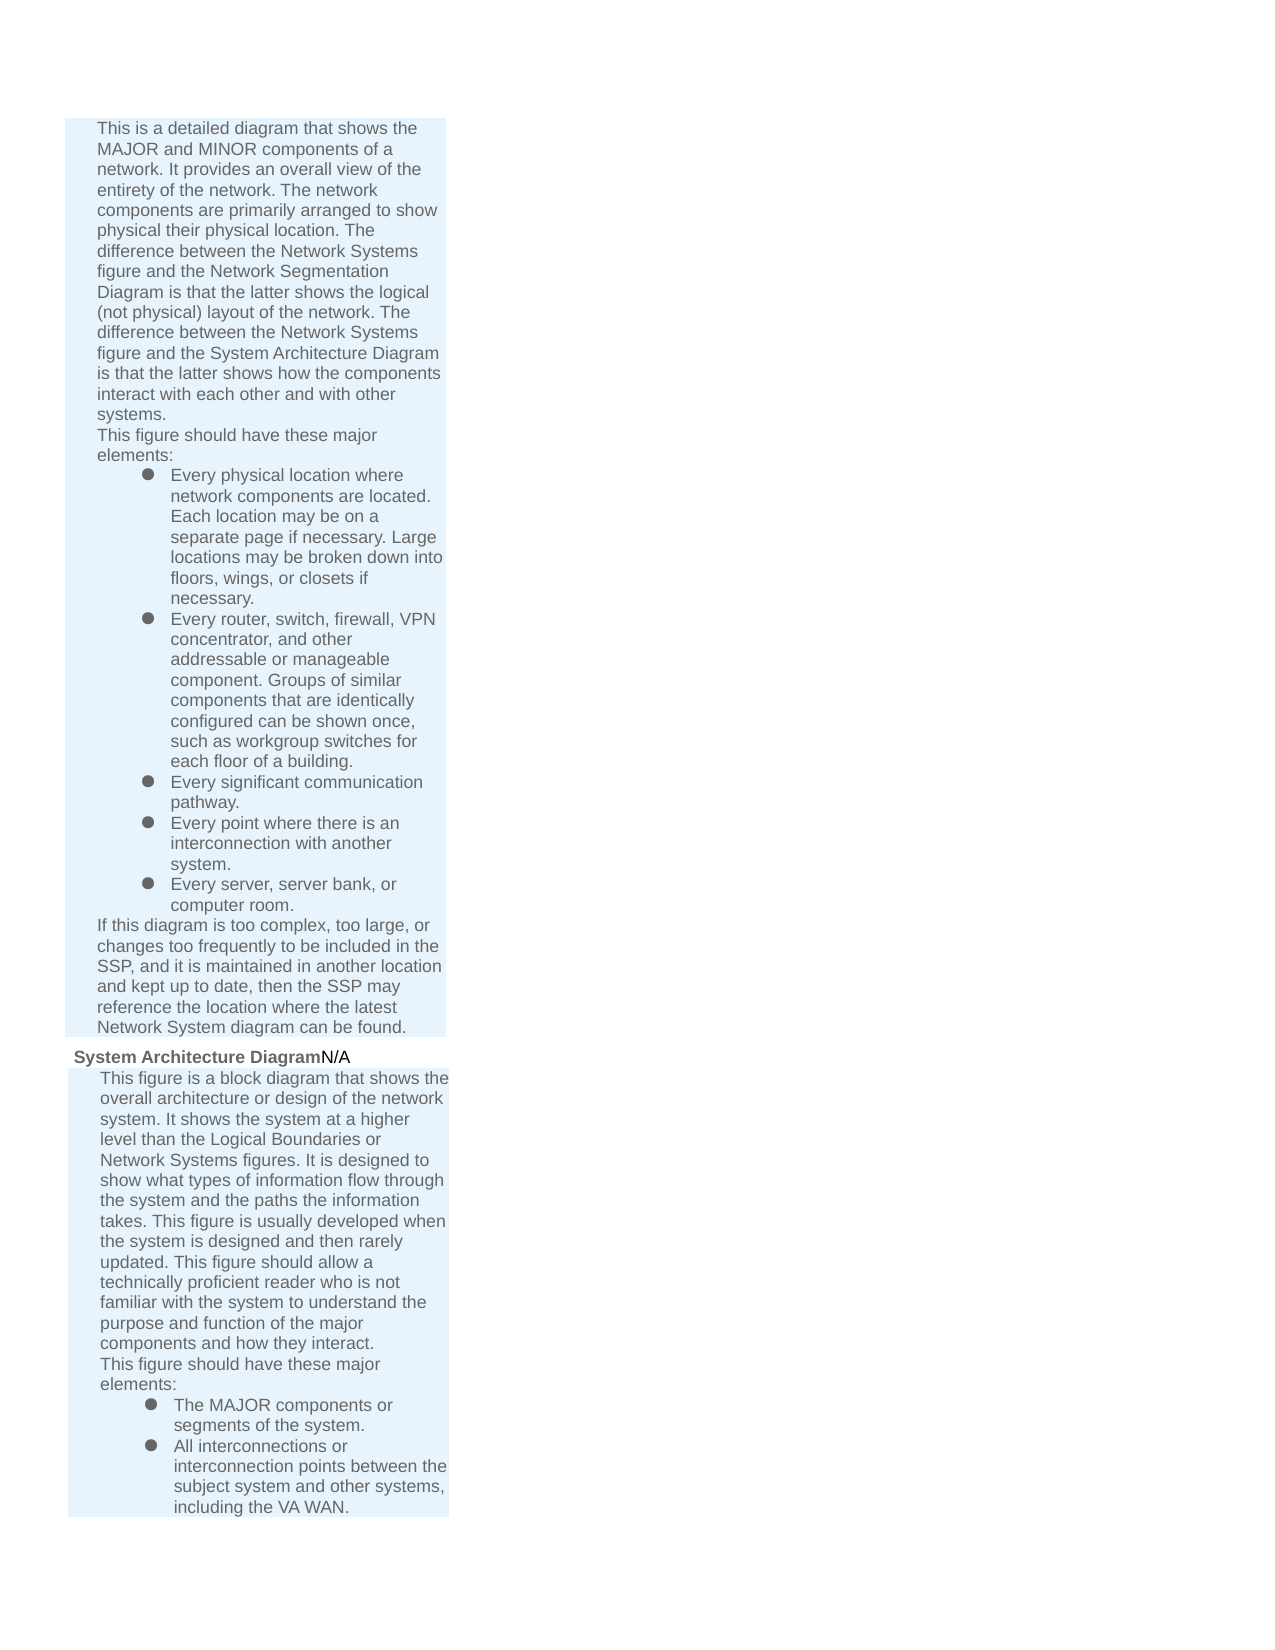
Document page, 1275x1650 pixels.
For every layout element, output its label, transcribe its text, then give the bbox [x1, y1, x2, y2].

table_header [65, 118, 97, 1037]
table_header This is a detailed diagram that shows the MAJOR and MINOR components of a network. It provides an overall view of the entirety of the network. The network components are primarily arranged to show physical their physical location. The difference between the Network Systems figure and the Network Segmentation Diagram is that the latter shows the logical (not physical) layout of the network. The difference between the Network Systems figure and the System Architecture Diagram is that the latter shows how the components interact with each other and with other systems. This figure should have these major elements: Every physical location where network components are located. Each location may be on a separate page if necessary. Large locations may be broken down into floors, wings, or closets if necessary. Every router, switch, firewall, VPN concentrator, and other addressable or manageable component. Groups of similar components that are identically configured can be shown once, such as workgroup switches for each floor of a building. Every significant communication pathway. Every point where there is an interconnection with another system. Every server, server bank, or computer room. If this diagram is too complex, too large, or changes too frequently to be included in the SSP, and it is maintained in another location and kept up to date, then the SSP may reference the location where the latest Network System diagram can be found. [97, 118, 446, 1037]
table_header This figure is a block diagram that shows the overall architecture or design of the network system. It shows the system at a higher level than the Logical Boundaries or Network Systems figures. It is designed to show what types of information flow through the system and the paths the information takes. This figure is usually developed when the system is designed and then rarely updated. This figure should allow a technically proficient reader who is not familiar with the system to understand the purpose and function of the major components and how they interact. This figure should have these major elements: The MAJOR components or segments of the system. All interconnections or interconnection points between the subject system and other systems, including the VA WAN. The physical and logical connections between the all the components and segments in the system. Most importantly, the type of information or network traffic that flows over each pathway and the purpose of each major server and component. For example, the Systems Architecture Diagram might show: Routers and switches serving user communities File, print, and email servers, including the operating system name and major revision Imaging servers Connection points to the isolated medical device networks Connection points to WANs The path between users and the Internet Pathways that carry only traffic to wireless access points Pathways that are restricted to low sensitivity traffic, if any Pathways between databases, application servers, and web servers Color coding or line thickness should illustrate the type of information or bandwidth of each pathway. This figure is usually updated only rarely, and should be included in the SSP (not referenced). [100, 1068, 449, 1517]
table_header [65, 118, 481, 1042]
table_header [484, 1043, 901, 1517]
table_header [446, 118, 450, 1037]
table_header [898, 118, 1190, 1042]
table_header [68, 1068, 100, 1517]
table_header [449, 1068, 453, 1517]
table_cell N/A [321, 1047, 357, 1068]
table_header [357, 1043, 484, 1517]
table_header [68, 1043, 357, 1047]
table_cell System Architecture Diagram [68, 1047, 321, 1068]
table_cell [65, 1038, 450, 1042]
table_header [901, 1043, 1190, 1517]
table_header [481, 118, 898, 1042]
